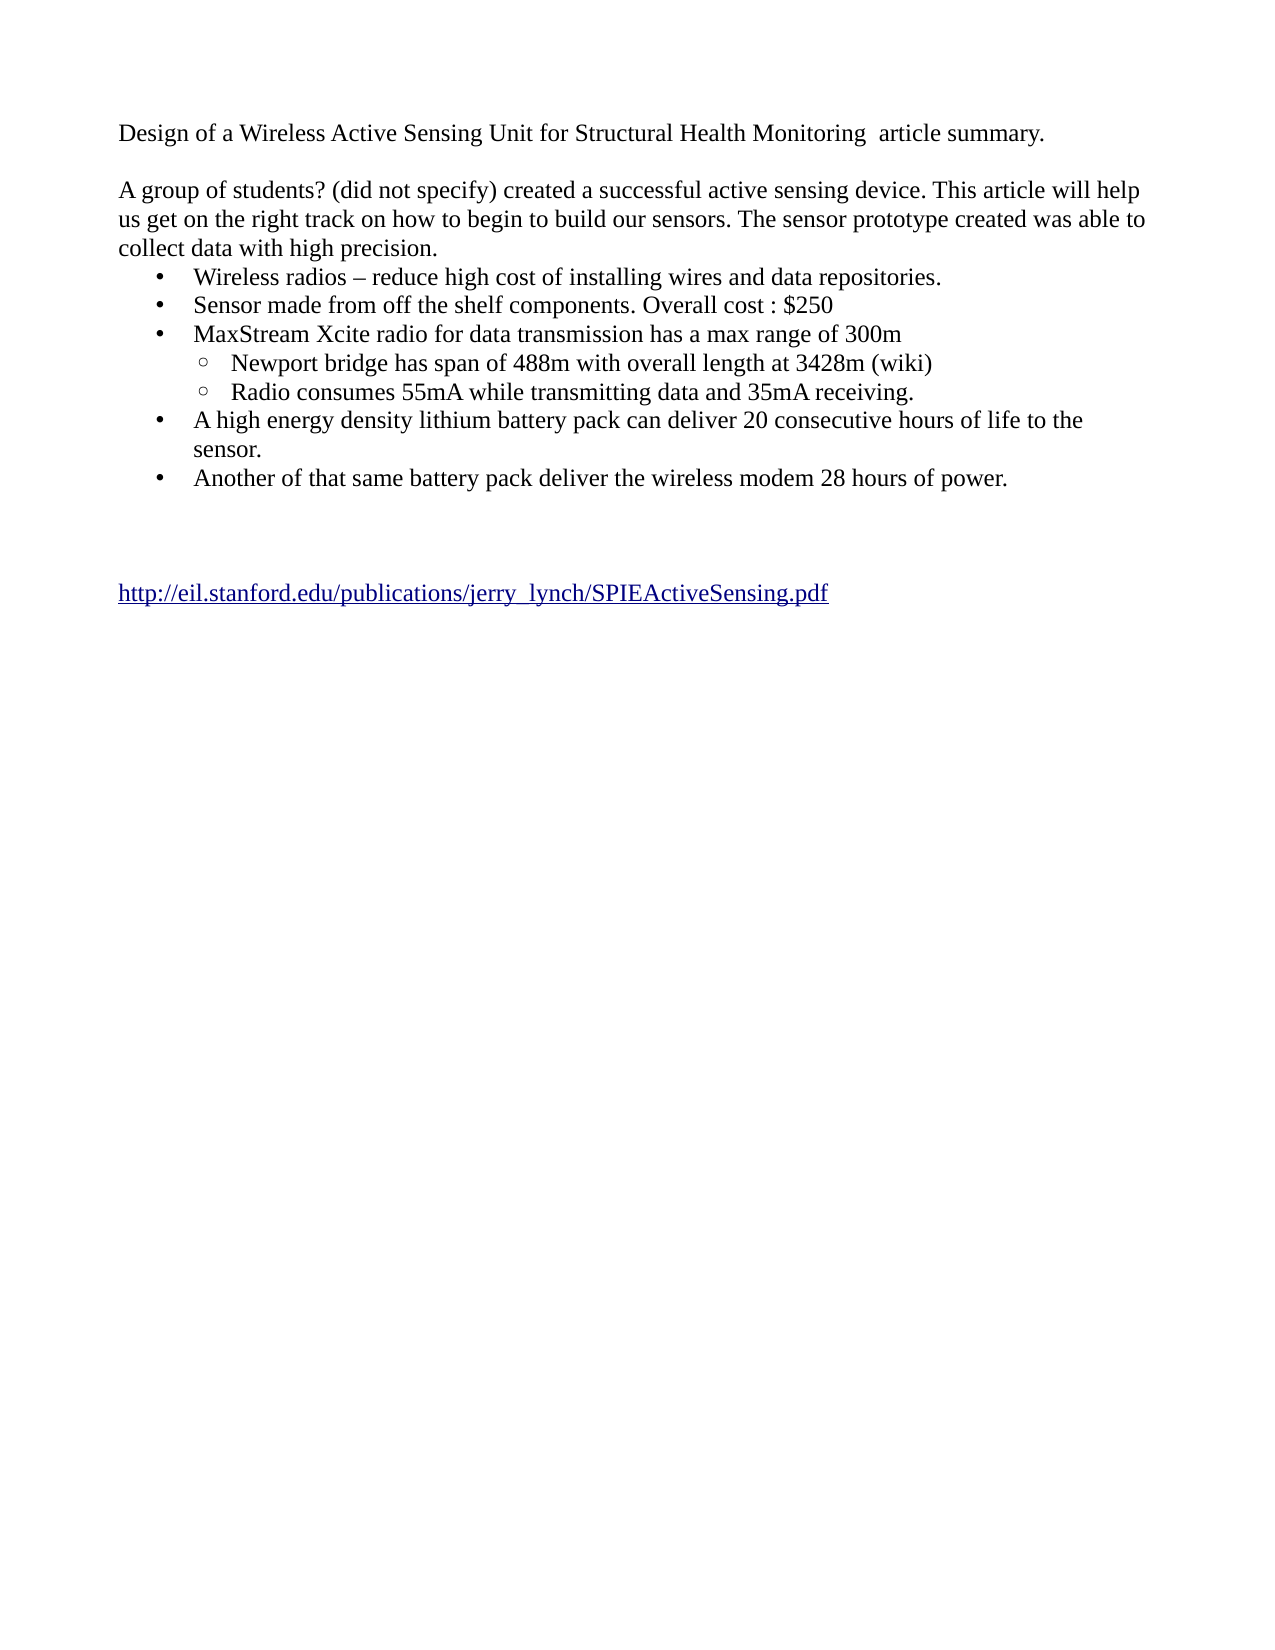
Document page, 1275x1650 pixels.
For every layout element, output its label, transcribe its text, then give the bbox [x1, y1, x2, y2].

list Another of that same battery pack deliver the wireless modem 28 hours of power. [156, 463, 1157, 492]
text Design of a Wireless Active Sensing Unit for Structural Health Monitoring article summary. [118, 118, 1157, 147]
list A high energy density lithium battery pack can deliver 20 consecutive hours of life to the sensor. [156, 406, 1157, 463]
text http://eil.stanford.edu/publications/jerry_lynch/SPIEActiveSensing.pdf [118, 578, 1157, 607]
list Newport bridge has span of 488m with overall length at 3428m (wiki) [193, 348, 1157, 377]
list Wireless radios – reduce high cost of installing wires and data repositories. [156, 262, 1157, 291]
list Sensor made from off the shelf components. Overall cost : $250 [156, 291, 1157, 319]
list Radio consumes 55mA while transmitting data and 35mA receiving. [193, 377, 1157, 406]
list MaxStream Xcite radio for data transmission has a max range of 300m [156, 319, 1157, 348]
text A group of students? (did not specify) created a successful active sensing device. This article will help us get on the right track on how to begin to build our sensors. The sensor prototype created was able to collect data with high precision. [118, 176, 1157, 262]
